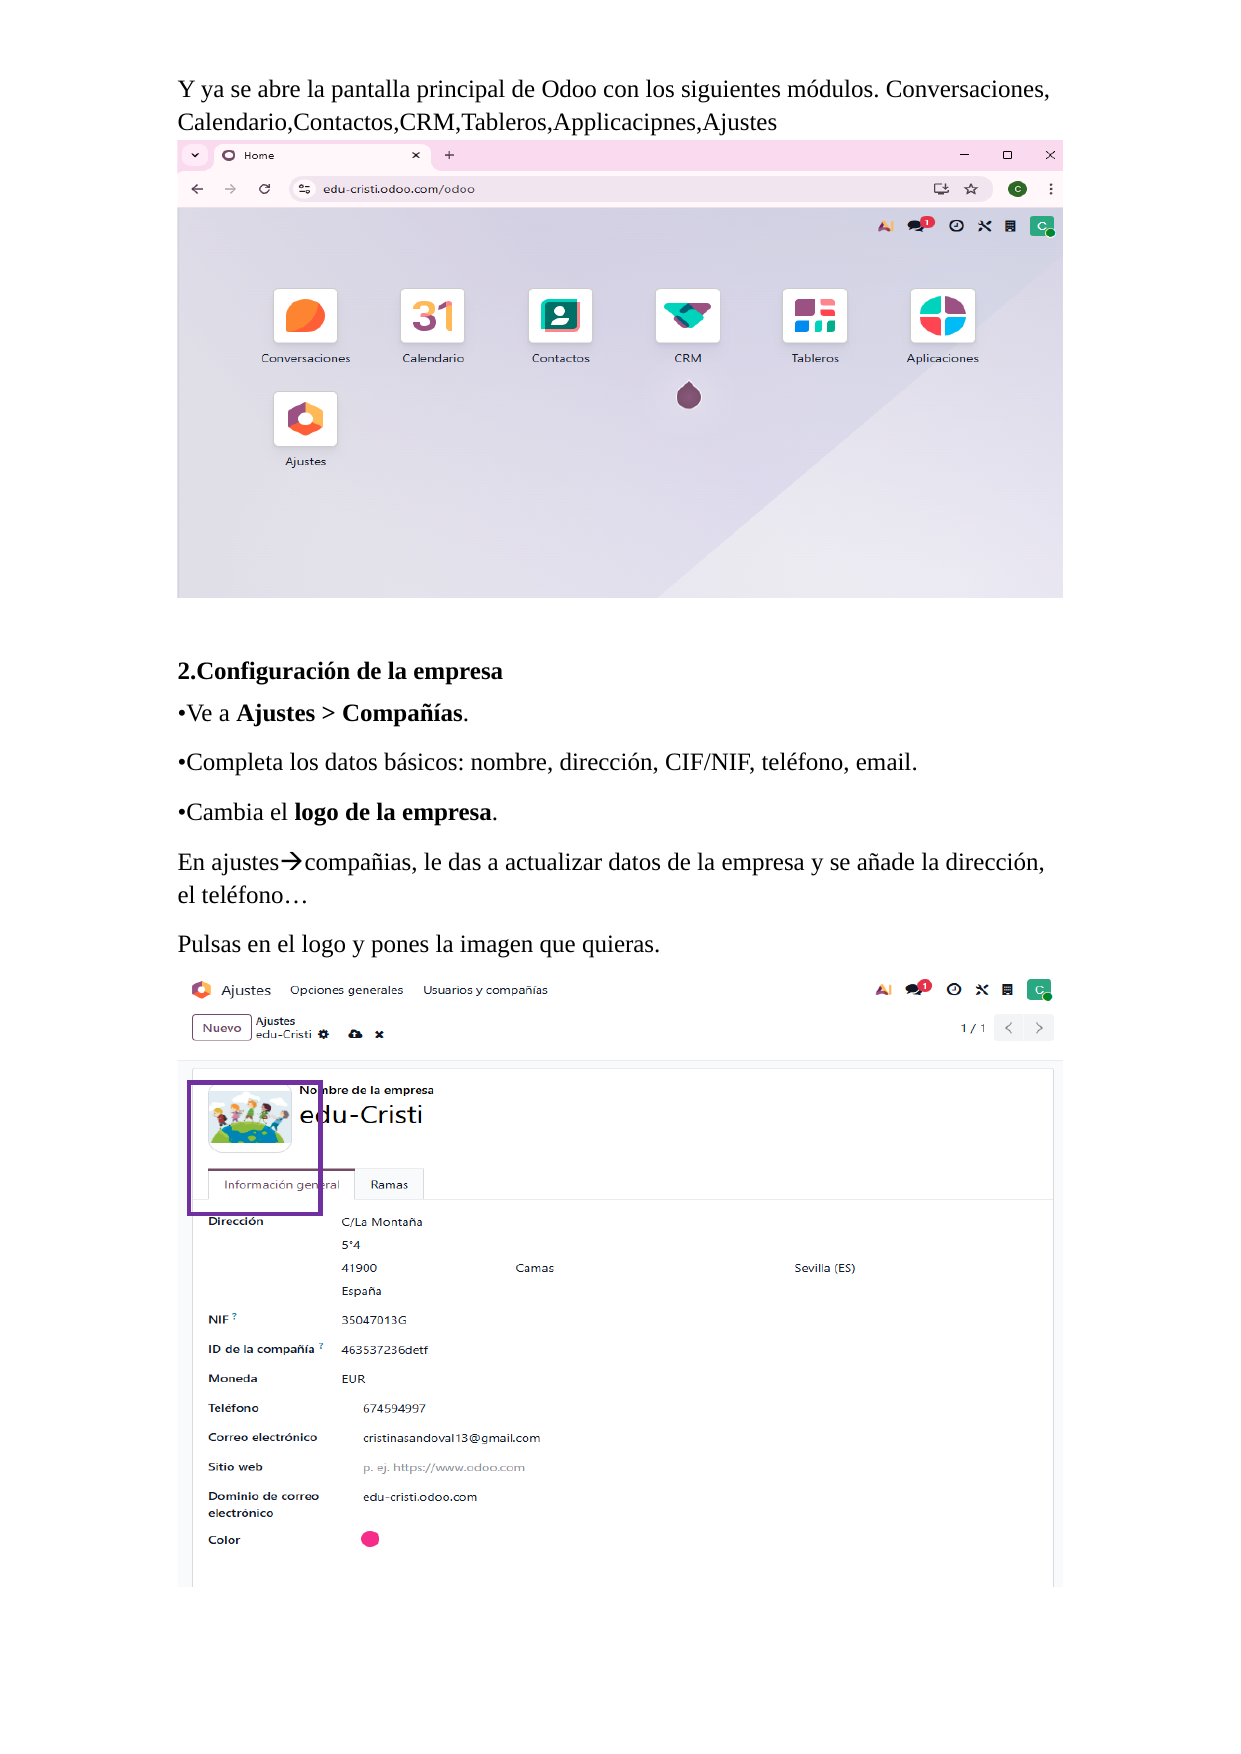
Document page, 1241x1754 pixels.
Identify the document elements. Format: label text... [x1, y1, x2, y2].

text Y ya se abre la pantalla principal de Odoo con los siguientes módulos. Conversaciones, Calendario,Contactos,CRM,Tableros,Applicacipnes,Ajustes [177, 74, 1063, 140]
subtitle 2.Configuración de la empresa [177, 656, 1063, 685]
text •Completa los datos básicos: nombre, dirección, CIF/NIF, teléfono, email. [177, 747, 1063, 776]
text En ajustescompañias, le das a actualizar datos de la empresa y se añade la dirección, el teléfono… [177, 847, 1063, 909]
text Pulsas en el logo y pones la imagen que quieras. [177, 929, 1063, 958]
text •Ve a Ajustes > Compañías. [177, 698, 1063, 727]
text •Cambia el logo de la empresa. [177, 797, 1063, 826]
